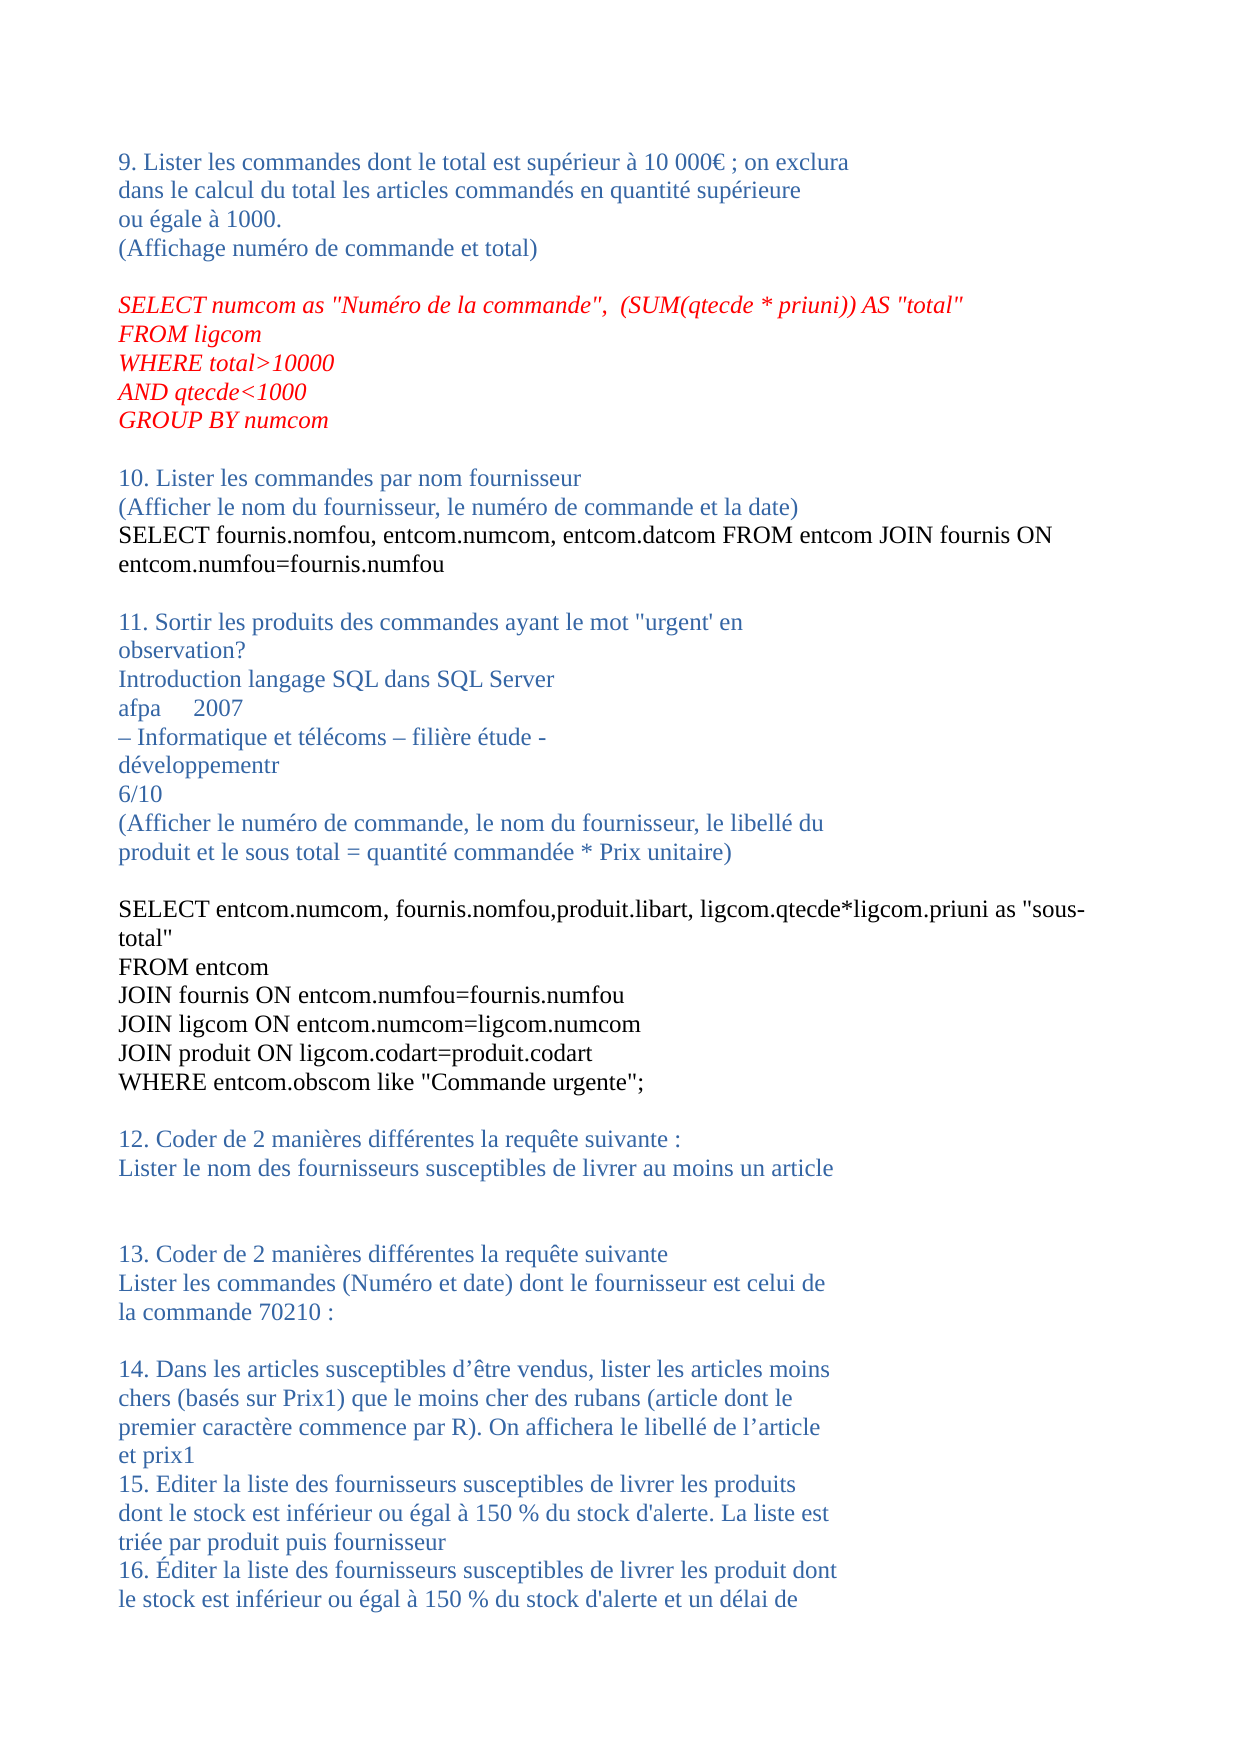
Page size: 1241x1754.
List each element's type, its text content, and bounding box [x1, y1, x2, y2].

text 12. Coder de 2 manières différentes la requête suivante : [118, 1124, 1122, 1153]
text chers (basés sur Prix1) que le moins cher des rubans (article dont le [118, 1383, 1122, 1412]
text ou égale à 1000. [118, 204, 1122, 233]
text le stock est inférieur ou égal à 150 % du stock d'alerte et un délai de [118, 1584, 1122, 1613]
text JOIN fournis ON entcom.numfou=fournis.numfou [118, 981, 1122, 1009]
text WHERE total>10000 [118, 348, 1122, 377]
text FROM entcom [118, 952, 1122, 981]
text dans le calcul du total les articles commandés en quantité supérieure [118, 176, 1122, 204]
text 15. Editer la liste des fournisseurs susceptibles de livrer les produits [118, 1469, 1122, 1498]
text JOIN ligcom ON entcom.numcom=ligcom.numcom [118, 1009, 1122, 1038]
text SELECT fournis.nomfou, entcom.numcom, entcom.datcom FROM entcom JOIN fournis ON entcom.numfou=fournis.numfou [118, 521, 1122, 578]
text dont le stock est inférieur ou égal à 150 % du stock d'alerte. La liste est [118, 1498, 1122, 1527]
text Lister le nom des fournisseurs susceptibles de livrer au moins un article [118, 1153, 1122, 1182]
text 16. Éditer la liste des fournisseurs susceptibles de livrer les produit dont [118, 1556, 1122, 1584]
text produit et le sous total = quantité commandée * Prix unitaire) [118, 837, 1122, 866]
text – Informatique et télécoms – filière étude - [118, 722, 1122, 751]
text Introduction langage SQL dans SQL Server [118, 664, 1122, 693]
text Lister les commandes (Numéro et date) dont le fournisseur est celui de [118, 1268, 1122, 1297]
text 13. Coder de 2 manières différentes la requête suivante [118, 1239, 1122, 1268]
text WHERE entcom.obscom like "Commande urgente"; [118, 1067, 1122, 1096]
text GROUP BY numcom [118, 406, 1122, 434]
text JOIN produit ON ligcom.codart=produit.codart [118, 1038, 1122, 1067]
text (Afficher le numéro de commande, le nom du fournisseur, le libellé du [118, 808, 1122, 837]
text 6/10 [118, 779, 1122, 808]
text afpa  2007 [118, 693, 1122, 722]
text SELECT entcom.numcom, fournis.nomfou,produit.libart, ligcom.qtecde*ligcom.priuni as "sous-total" [118, 894, 1122, 952]
text observation? [118, 636, 1122, 664]
text 10. Lister les commandes par nom fournisseur [118, 463, 1122, 492]
text SELECT numcom as "Numéro de la commande", (SUM(qtecde * priuni)) AS "total" [118, 291, 1122, 319]
text triée par produit puis fournisseur [118, 1527, 1122, 1556]
text la commande 70210 : [118, 1297, 1122, 1326]
text FROM ligcom [118, 319, 1122, 348]
text 11. Sortir les produits des commandes ayant le mot "urgent' en [118, 607, 1122, 636]
text 14. Dans les articles susceptibles d’être vendus, lister les articles moins [118, 1354, 1122, 1383]
text AND qtecde<1000 [118, 377, 1122, 406]
text premier caractère commence par R). On affichera le libellé de l’article [118, 1412, 1122, 1441]
text et prix1 [118, 1441, 1122, 1469]
text 9. Lister les commandes dont le total est supérieur à 10 000€ ; on exclura [118, 147, 1122, 176]
text (Afficher le nom du fournisseur, le numéro de commande et la date) [118, 492, 1122, 521]
text (Affichage numéro de commande et total) [118, 233, 1122, 262]
text développementr [118, 751, 1122, 779]
